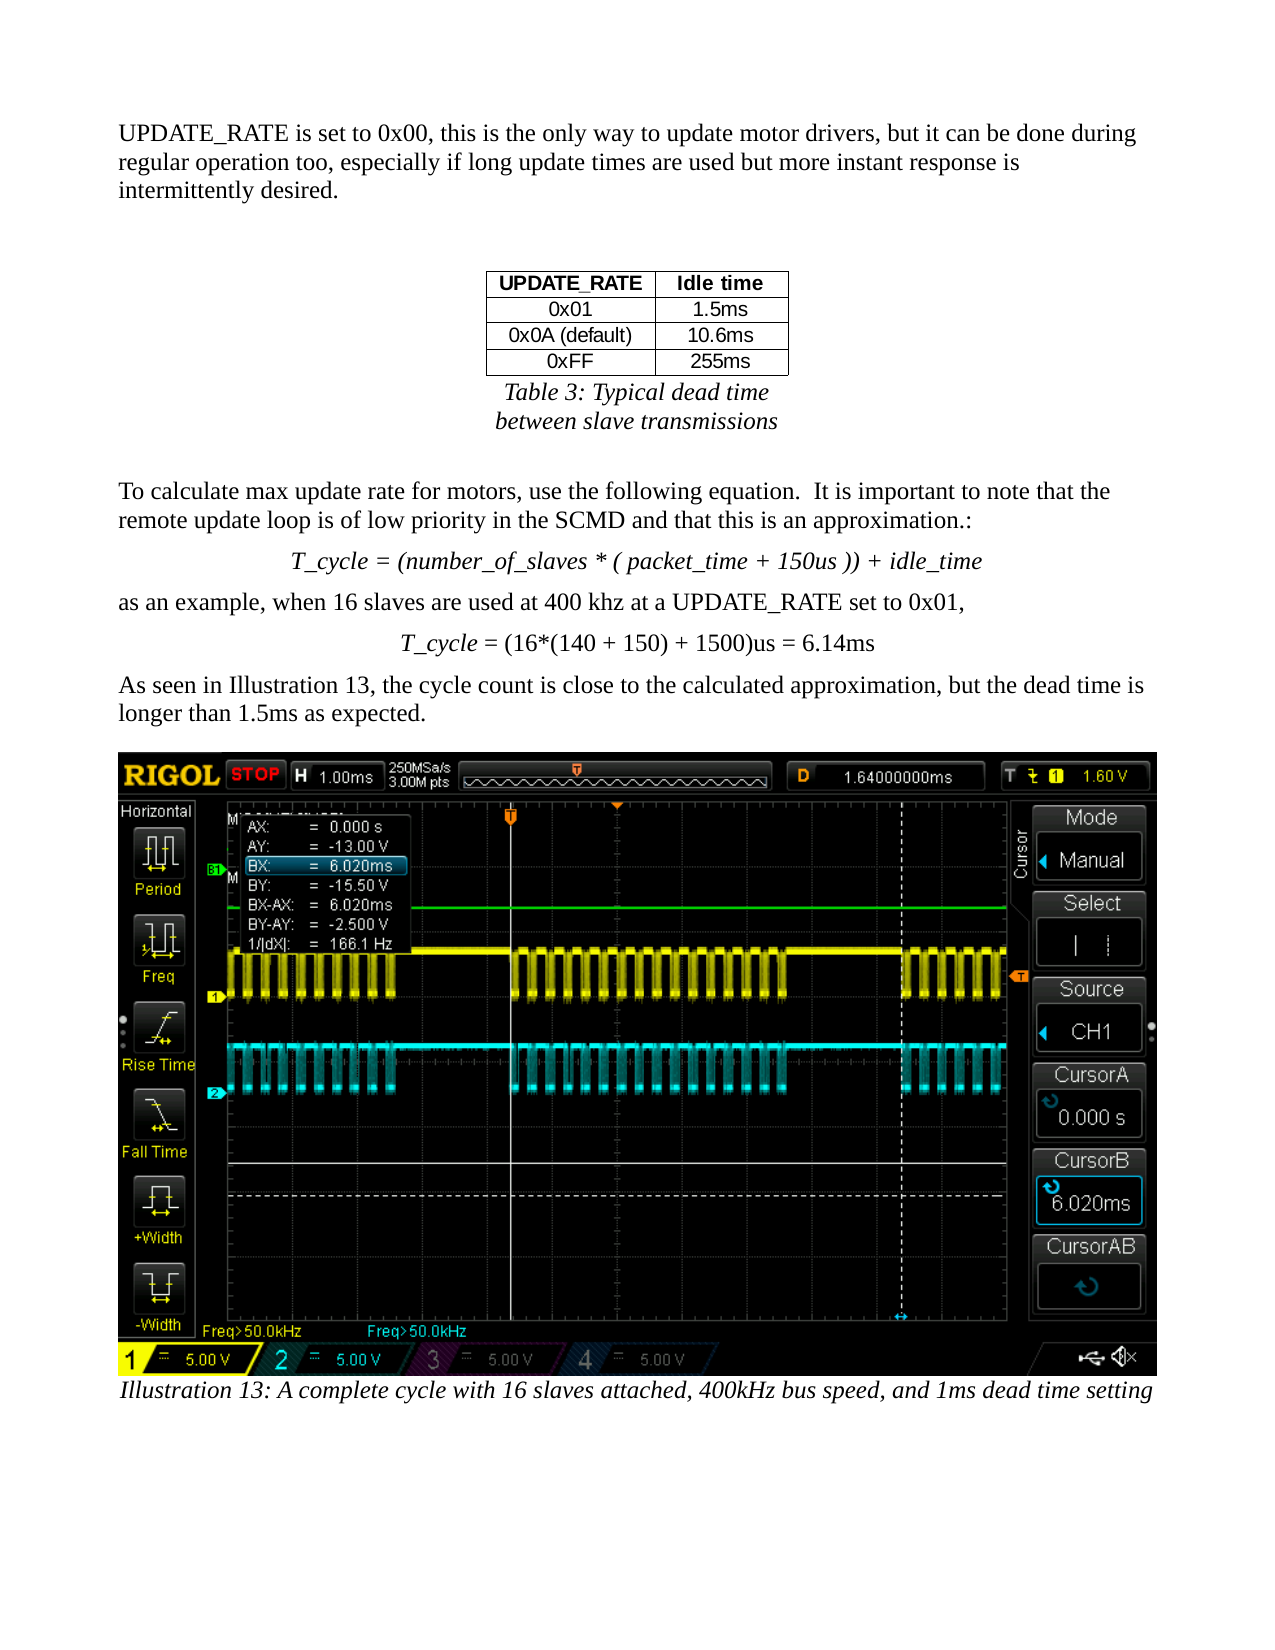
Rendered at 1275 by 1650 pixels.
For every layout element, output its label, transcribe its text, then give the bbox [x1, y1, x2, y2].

text Table 3: Typical dead time between slave transmissions [486, 376, 789, 435]
text Table 3: Typical dead time between slave transmissions [656, 298, 788, 322]
text T_cycle = (16*(140 + 150) + 1500)us = 6.14ms [118, 628, 1157, 657]
text as an example, when 16 slaves are used at 400 khz at a UPDATE_RATE set to 0x01, [118, 587, 1157, 616]
text UPDATE_RATE is set to 0x00, this is the only way to update motor drivers, but it can be done during regular operation too, especially if long update times are used but more instant response is intermittently desired. [118, 118, 1157, 204]
picture [118, 752, 1157, 1376]
text Table 3: Typical dead time between slave transmissions [487, 272, 655, 297]
text Table 3: Typical dead time between slave transmissions [656, 323, 788, 349]
text T_cycle = (number_of_slaves * ( packet_time + 150us )) + idle_time [118, 546, 1157, 575]
text As seen in Illustration 13, the cycle count is close to the calculated approximation, but the dead time is longer than 1.5ms as expected. [118, 670, 1157, 727]
text Table 3: Typical dead time between slave transmissions [656, 350, 788, 375]
text Table 3: Typical dead time between slave transmissions [656, 272, 788, 297]
text Table 3: Typical dead time between slave transmissions [487, 298, 655, 322]
text To calculate max update rate for motors, use the following equation. It is important to note that the remote update loop is of low priority in the SCMD and that this is an approximation.: [118, 476, 1157, 533]
text Illustration 13: A complete cycle with 16 slaves attached, 400kHz bus speed, and 1ms dead time setting [118, 1376, 1157, 1404]
text Table 3: Typical dead time between slave transmissions [487, 350, 655, 375]
text Table 3: Typical dead time between slave transmissions [487, 323, 655, 349]
